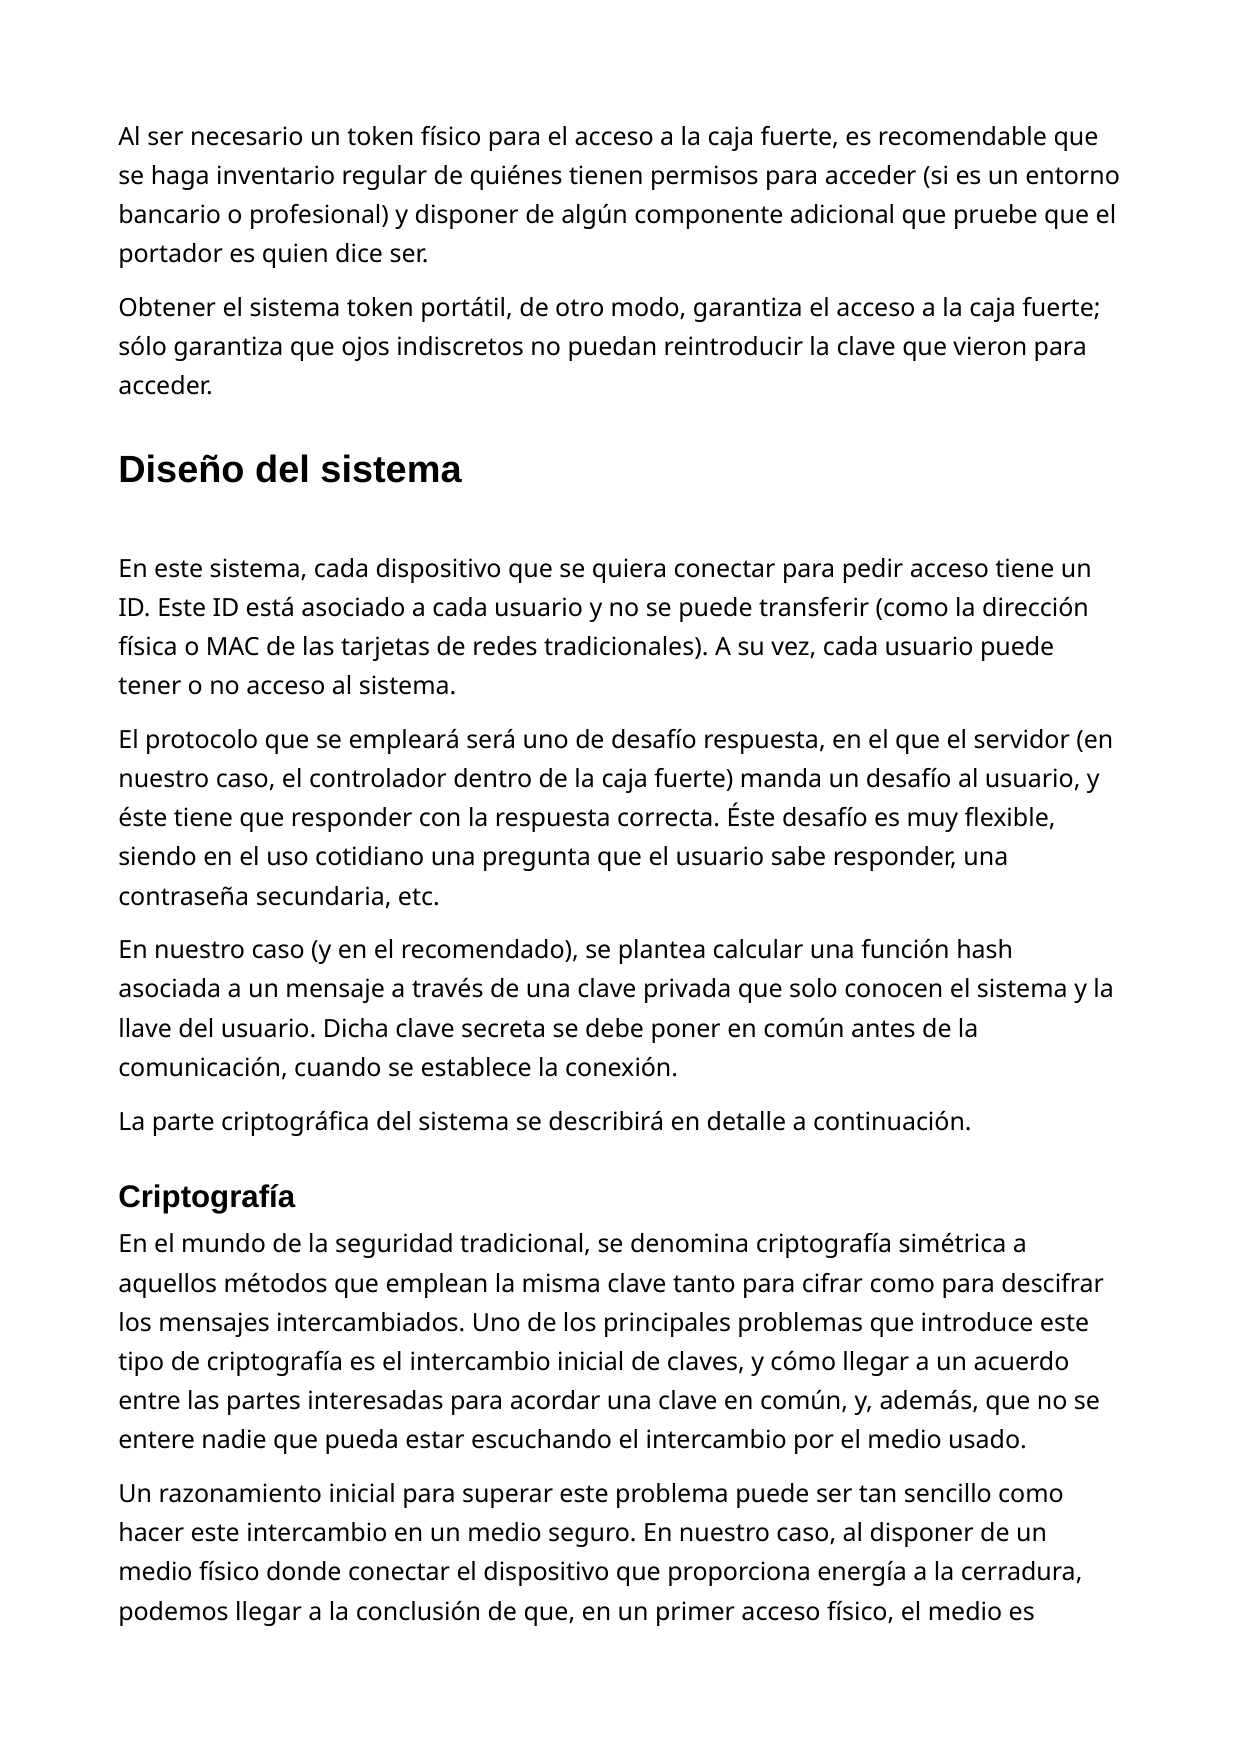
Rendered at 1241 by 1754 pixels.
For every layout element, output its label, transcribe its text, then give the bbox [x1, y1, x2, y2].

text Obtener el sistema token portátil, de otro modo, garantiza el acceso a la caja fuerte; sólo garantiza que ojos indiscretos no puedan reintroducir la clave que vieron para acceder. [118, 289, 1122, 402]
text Al ser necesario un token físico para el acceso a la caja fuerte, es recomendable que se haga inventario regular de quiénes tienen permisos para acceder (si es un entorno bancario o profesional) y disponer de algún componente adicional que pruebe que el portador es quien dice ser. [118, 118, 1122, 270]
text En este sistema, cada dispositivo que se quiera conectar para pedir acceso tiene un ID. Este ID está asociado a cada usuario y no se puede transferir (como la dirección física o MAC de las tarjetas de redes tradicionales). A su vez, cada usuario puede tener o no acceso al sistema. [118, 550, 1122, 702]
text En el mundo de la seguridad tradicional, se denomina criptografía simétrica a aquellos métodos que emplean la misma clave tanto para cifrar como para descifrar los mensajes intercambiados. Uno de los principales problemas que introduce este tipo de criptografía es el intercambio inicial de claves, y cómo llegar a un acuerdo entre las partes interesadas para acordar una clave en común, y, además, que no se entere nadie que pueda estar escuchando el intercambio por el medio usado. [118, 1226, 1122, 1456]
text En nuestro caso (y en el recomendado), se plantea calcular una función hash asociada a un mensaje a través de una clave privada que solo conocen el sistema y la llave del usuario. Dicha clave secreta se debe poner en común antes de la comunicación, cuando se establece la conexión. [118, 932, 1122, 1083]
text La parte criptográfica del sistema se describirá en detalle a continuación. [118, 1103, 1122, 1137]
subtitle Diseño del sistema [118, 446, 1122, 490]
subtitle Criptografía [118, 1178, 1122, 1214]
text El protocolo que se empleará será uno de desafío respuesta, en el que el servidor (en nuestro caso, el controlador dentro de la caja fuerte) manda un desafío al usuario, y éste tiene que responder con la respuesta correcta. Éste desafío es muy flexible, siendo en el uso cotidiano una pregunta que el usuario sabe responder, una contraseña secundaria, etc. [118, 721, 1122, 912]
text Un razonamiento inicial para superar este problema puede ser tan sencillo como hacer este intercambio en un medio seguro. En nuestro caso, al disponer de un medio físico donde conectar el dispositivo que proporciona energía a la cerradura, podemos llegar a la conclusión de que, en un primer acceso físico, el medio es [118, 1476, 1122, 1627]
